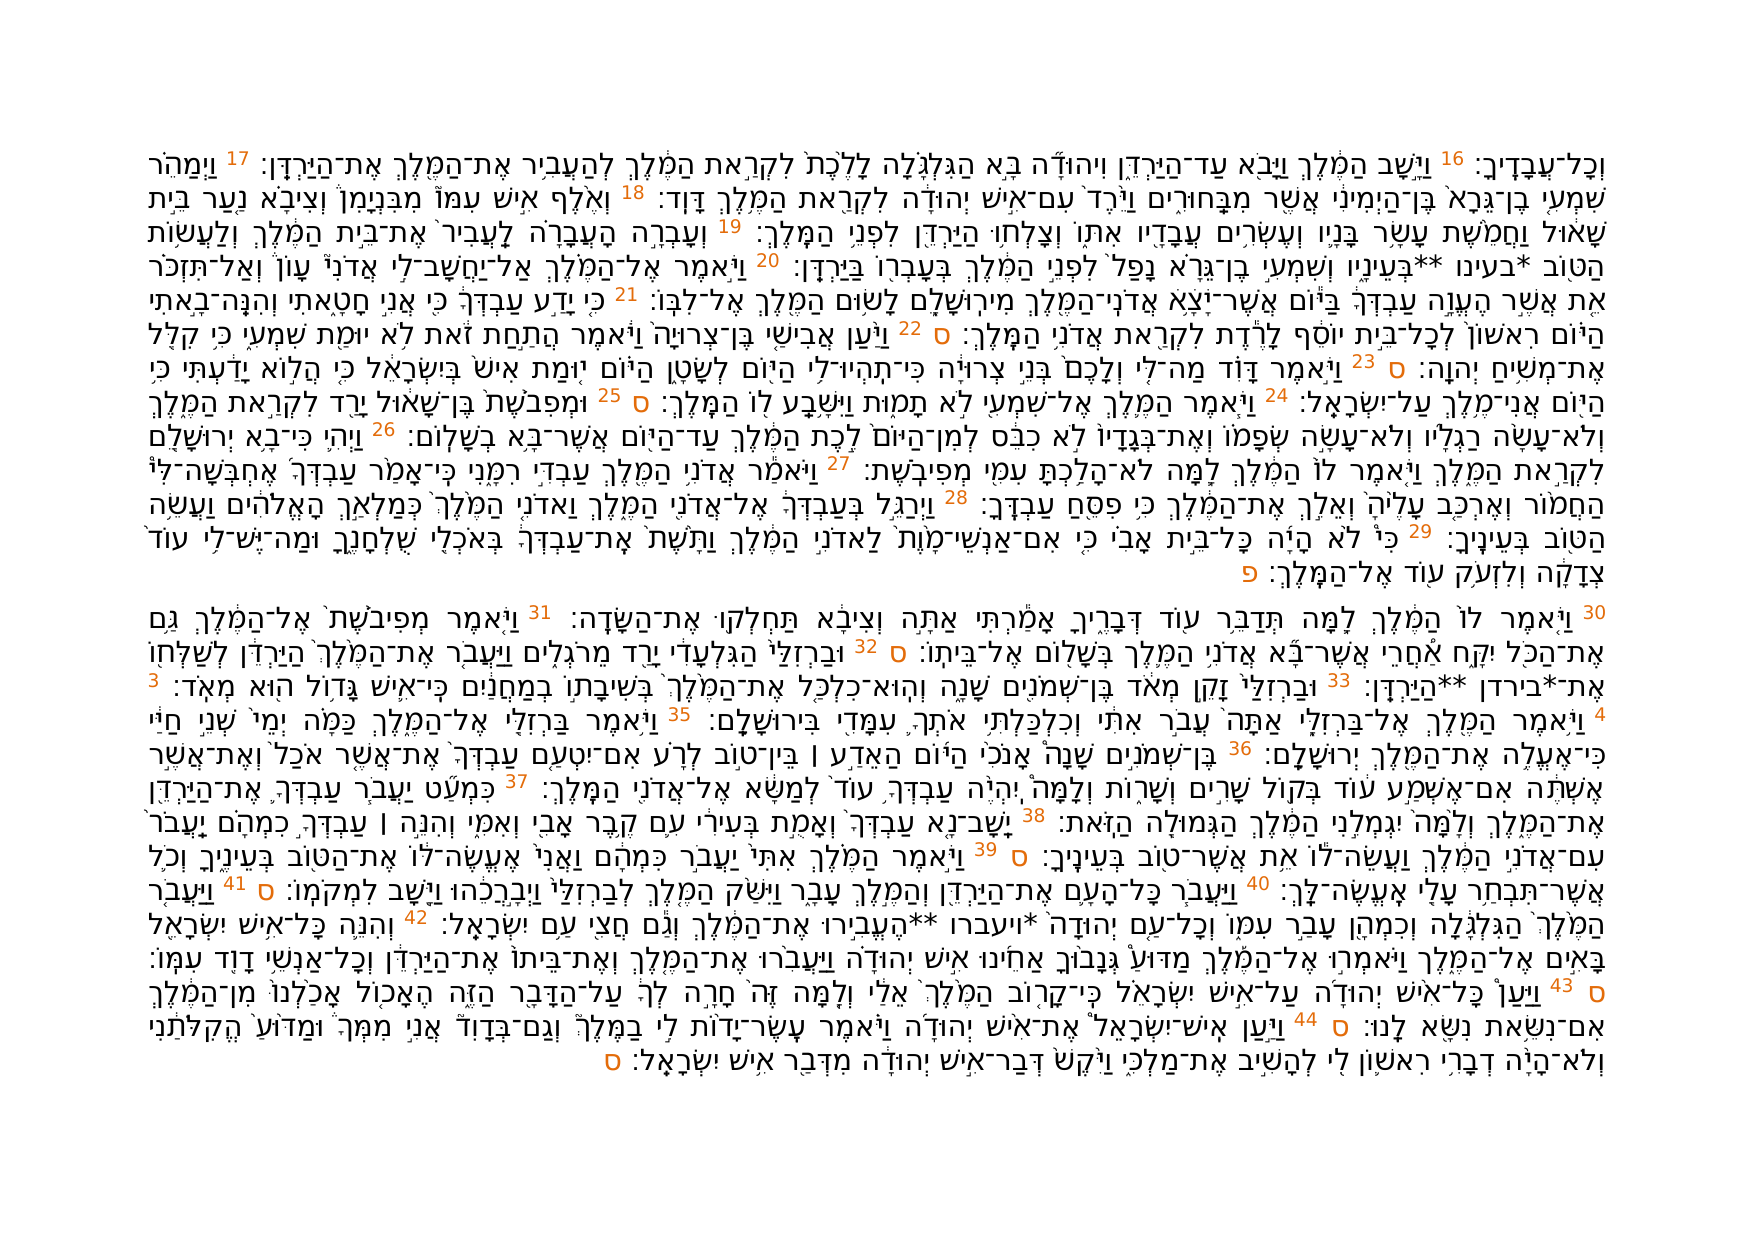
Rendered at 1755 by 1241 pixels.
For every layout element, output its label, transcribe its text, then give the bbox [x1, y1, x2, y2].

text 1 וַיִּרְגַּ֣ז הַמֶּ֗לֶךְ וַיַּ֛עַל עַל־עֲלִיַּ֥ת הַשַּׁ֖עַר וַיֵּ֑בְךְּ וְכֹ֣ה ׀ אָמַ֣ר בְּלֶכְתּ֗וֹ בְּנִ֤י אַבְשָׁלוֹם֙ בְּנִ֣י בְנִ֣י אַבְשָׁל֔וֹם מִֽי־יִתֵּ֤ן מוּתִי֙ אֲנִ֣י תַחְתֶּ֔יךָ אַבְשָׁל֖וֹם בְּנִ֥י בְנִֽי׃ ‬‬‬‬‬2 וַיֻּגַּ֖ד לְיוֹאָ֑ב הִנֵּ֨ה הַמֶּ֧לֶךְ בֹּכֶ֛ה וַיִּתְאַבֵּ֖ל עַל־אַבְשָׁלֹֽם׃ ‬‬‬3 וַתְּהִ֨י הַתְּשֻׁעָ֜ה בַּיּ֥וֹם הַה֛וּא לְאֵ֖בֶל לְכָל־הָעָ֑ם כִּֽי־שָׁמַ֣ע הָעָ֗ם בַּיּ֤וֹם הַהוּא֙ לֵאמֹ֔ר נֶעֱצַ֥ב הַמֶּ֖לֶךְ עַל־בְּנֽוֹ׃ ‬‬‬4 וַיִּתְגַּנֵּ֥ב הָעָ֛ם בַּיּ֥וֹם הַה֖וּא לָב֣וֹא הָעִ֑יר כַּאֲשֶׁ֣ר יִתְגַּנֵּ֗ב הָעָם֙ הַנִּכְלָמִ֔ים בְּנוּסָ֖ם בַּמִּלְחָמָֽה׃ ‬‬‬5 וְהַמֶּ֙לֶךְ֙ לָאַ֣ט אֶת־פָּנָ֔יו וַיִּזְעַ֥ק הַמֶּ֖לֶךְ ק֣וֹל גָּד֑וֹל בְּנִי֙ אַבְשָׁל֔וֹם אַבְשָׁל֖וֹם בְּנִ֥י בְנִֽי׃ ס ‬‬‬6 וַיָּבֹ֥א יוֹאָ֛ב אֶל־הַמֶּ֖לֶךְ הַבָּ֑יִת וַיֹּאמֶר֩ הֹבַ֨שְׁתָּ הַיּ֜וֹם אֶת־פְּנֵ֣י כָל־עֲבָדֶ֗יךָ הַֽמְמַלְּטִ֤ים אֶֽת־נַפְשְׁךָ֙ הַיּ֔וֹם וְאֵ֨ת נֶ֤פֶשׁ בָּנֶ֙יךָ֙ וּבְנֹתֶ֔יךָ וְנֶ֣פֶשׁ נָשֶׁ֔יךָ וְנֶ֖פֶשׁ פִּלַגְשֶֽׁיךָ׃ ‬‬‬7 לְאַֽהֲבָה֙ אֶת־שֹׂ֣נְאֶ֔יךָ וְלִשְׂנֹ֖א אֶת־אֹהֲבֶ֑יךָ כִּ֣י ׀ הִגַּ֣דְתָּ הַיּ֗וֹם כִּ֣י אֵ֤ין לְךָ֙ שָׂרִ֣ים וַעֲבָדִ֔ים כִּ֣י ׀ יָדַ֣עְתִּי הַיּ֗וֹם כִּ֠י *לא **ל֣וּ אַבְשָׁל֥וֹם חַי֙ וְכֻלָּ֤נוּ הַיּוֹם֙ מֵתִ֔ים כִּי־אָ֖ז יָשָׁ֥ר בְּעֵינֶֽיךָ׃ ‬‬‬8 וְעַתָּה֙ ק֣וּם צֵ֔א וְדַבֵּ֖ר עַל־לֵ֣ב עֲבָדֶ֑יךָ כִּי֩ בַיהוָ֨ה נִשְׁבַּ֜עְתִּי כִּי־אֵינְךָ֣ יוֹצֵ֗א אִם־יָלִ֨ין אִ֤ישׁ אִתְּךָ֙ הַלַּ֔יְלָה וְרָעָ֧ה לְךָ֣ זֹ֗את מִכָּל־הָרָעָה֙ אֲשֶׁר־בָּ֣אָה עָלֶ֔יךָ מִנְּעֻרֶ֖יךָ עַד־עָֽתָּה׃ ס ‬‬‬9 וַיָּ֥קָם הַמֶּ֖לֶךְ וַיֵּ֣שֶׁב בַּשָּׁ֑עַר וּֽלְכָל־הָעָ֞ם הִגִּ֣ידוּ לֵאמֹ֗ר הִנֵּ֤ה הַמֶּ֙לֶךְ֙ יוֹשֵׁ֣ב בַּשַּׁ֔עַר וַיָּבֹ֤א כָל־הָעָם֙ לִפְנֵ֣י הַמֶּ֔לֶךְ וְיִשְׂרָאֵ֔ל נָ֖ס אִ֥ישׁ לְאֹהָלָֽיו׃ ס ‬‬‬10 וַיְהִ֤י כָל־הָעָם֙ נָד֔וֹן בְּכָל־שִׁבְטֵ֥י יִשְׂרָאֵ֖ל לֵאמֹ֑ר הַמֶּ֜לֶךְ הִצִּילָ֣נוּ ׀ מִכַּ֣ף אֹיְבֵ֗ינוּ וְה֤וּא מִלְּטָ֙נוּ֙ מִכַּ֣ף פְּלִשְׁתִּ֔ים וְעַתָּ֛ה בָּרַ֥ח מִן־הָאָ֖רֶץ מֵעַ֥ל אַבְשָׁלֽוֹם׃ ‬‬‬11 וְאַבְשָׁלוֹם֙ אֲשֶׁ֣ר מָשַׁ֣חְנוּ עָלֵ֔ינוּ מֵ֖ת בַּמִּלְחָמָ֑ה וְעַתָּ֗ה לָמָ֥ה אַתֶּ֛ם מַחֲרִשִׁ֖ים לְהָשִׁ֥יב אֶת־הַמֶּֽלֶךְ׃ ס ‬‬‬12 וְהַמֶּ֣לֶךְ דָּוִ֗ד שָׁ֠לַח אֶל־צָד֨וֹק וְאֶל־אֶבְיָתָ֥ר הַכֹּהֲנִים֮ לֵאמֹר֒ דַּבְּר֞וּ אֶל־זִקְנֵ֤י יְהוּדָה֙ לֵאמֹ֔ר לָ֤מָּה תִֽהְיוּ֙ אַֽחֲרֹנִ֔ים לְהָשִׁ֥יב אֶת־הַמֶּ֖לֶךְ אֶל־בֵּית֑וֹ וּדְבַר֙ כָּל־יִשְׂרָאֵ֔ל בָּ֥א אֶל־הַמֶּ֖לֶךְ אֶל־בֵּיתֽוֹ׃ ‬‬‬13 אַחַ֣י אַתֶּ֔ם עַצְמִ֥י וּבְשָׂרִ֖י אַתֶּ֑ם וְלָ֧מָּה תִהְי֛וּ אַחֲרֹנִ֖ים לְהָשִׁ֥יב אֶת־הַמֶּֽלֶךְ׃ ‬‬‬14 וְלַֽעֲמָשָׂא֙ תֹּֽמְר֔וּ הֲל֛וֹא עַצְמִ֥י וּבְשָׂרִ֖י אָ֑תָּה כֹּ֣ה יַֽעֲשֶׂה־לִּ֤י אֱלֹהִים֙ וְכֹ֣ה יוֹסִ֔יף אִם־לֹ֠א שַׂר־צָבָ֞א תִּהְיֶ֧ה לְפָנַ֛י כָּל־הַיָּמִ֖ים תַּ֥חַת יוֹאָֽב׃ ‬‬‬15 וַיַּ֛ט אֶת־לְבַ֥ב כָּל־אִישׁ־יְהוּדָ֖ה כְּאִ֣ישׁ אֶחָ֑ד וַֽיִּשְׁלְחוּ֙ אֶל־הַמֶּ֔לֶךְ שׁ֥וּב אַתָּ֖ה וְכָל־עֲבָדֶֽיךָ׃ ‬‬‬16 וַיָּ֣שָׁב הַמֶּ֔לֶךְ וַיָּבֹ֖א עַד־הַיַּרְדֵּ֑ן וִיהוּדָ֞ה בָּ֣א הַגִּלְגָּ֗לָה לָלֶ֙כֶת֙ לִקְרַ֣את הַמֶּ֔לֶךְ לְהַעֲבִ֥יר אֶת־הַמֶּ֖לֶךְ אֶת־הַיַּרְדֵּֽן׃ ‬‬‬17 וַיְמַהֵ֗ר שִׁמְעִ֤י בֶן־גֵּרָא֙ בֶּן־הַיְמִינִ֔י אֲשֶׁ֖ר מִבַּֽחוּרִ֑ים וַיֵּ֙רֶד֙ עִם־אִ֣ישׁ יְהוּדָ֔ה לִקְרַ֖את הַמֶּ֥לֶךְ דָּוִֽד׃ ‬‬‬18 וְאֶ֨לֶף אִ֣ישׁ עִמּוֹ֮ מִבִּנְיָמִן֒ וְצִיבָ֗א נַ֚עַר בֵּ֣ית שָׁא֔‬‏וּל וַחֲמֵ֨שֶׁת עָשָׂ֥ר בָּנָ֛יו וְעֶשְׂרִ֥ים עֲבָדָ֖יו אִתּ֑וֹ וְצָלְח֥וּ הַיַּרְדֵּ֖ן לִפְנֵ֥י הַמֶּֽלֶךְ׃ ‬‬‬‬19 וְעָבְרָ֣ה הָעֲבָרָ֗ה לַֽעֲבִיר֙ אֶת־בֵּ֣ית הַמֶּ֔לֶךְ וְלַעֲשׂ֥וֹת הַטּ֖וֹב *בעינו **בְּעֵינָ֑יו וְשִׁמְעִ֣י בֶן־גֵּרָ֗א נָפַל֙ לִפְנֵ֣י הַמֶּ֔לֶךְ בְּעָבְר֖וֹ בַּיַּרְדֵּֽן׃ ‬‬‬20 וַיֹּ֣אמֶר אֶל־הַמֶּ֗לֶךְ אַל־יַחֲשָׁב־לִ֣י אֲדֹנִי֮ עָוֺן֒ וְאַל־תִּזְכֹּ֗ר אֵ֚ת אֲשֶׁ֣ר הֶעֱוָ֣ה עַבְדְּךָ֔ בַּיּ֕וֹם אֲשֶׁר־יָׄצָ֥ׄאׄ אֲדֹנִֽי־הַמֶּ֖לֶךְ מִירֽוּשָׁלָ֑͏ִם לָשׂ֥וּם הַמֶּ֖לֶךְ אֶל־לִבּֽוֹ׃ ‬‬‬‬21 כִּ֚י יָדַ֣ע עַבְדְּךָ֔ כִּ֖י אֲנִ֣י חָטָ֑אתִי וְהִנֵּֽה־בָ֣אתִי הַיּ֗וֹם רִאשׁוֹן֙ לְכָל־בֵּ֣ית יוֹסֵ֔ף לָרֶ֕דֶת לִקְרַ֖את אֲדֹנִ֥י הַמֶּֽלֶךְ׃ ס ‬‬‬22 וַיַּ֨עַן אֲבִישַׁ֤י בֶּן־צְרוּיָה֙ וַיֹּ֔אמֶר הֲתַ֣חַת זֹ֔את לֹ֥א יוּמַ֖ת שִׁמְעִ֑י כִּ֥י קִלֵּ֖ל אֶת־מְשִׁ֥יחַ יְהוָֽה׃ ס ‬‬‬23 וַיֹּ֣אמֶר דָּוִ֗ד מַה־לִּ֤י וְלָכֶם֙ בְּנֵ֣י צְרוּיָ֔ה כִּי־תִֽהְיוּ־לִ֥י הַיּ֖וֹם לְשָׂטָ֑ן הַיּ֗וֹם י֤וּמַת אִישׁ֙ בְּיִשְׂרָאֵ֔ל כִּ֚י הֲל֣וֹא יָדַ֔עְתִּי כִּ֥י הַיּ֖וֹם אֲנִי־מֶ֥לֶךְ עַל־יִשְׂרָאֵֽל׃ ‬‬‬24 וַיֹּ֧אמֶר הַמֶּ֛לֶךְ אֶל־שִׁמְעִ֖י לֹ֣א תָמ֑וּת וַיִּשָּׁ֥בַֽע ל֖וֹ הַמֶּֽלֶךְ׃ ס ‬‬‬25 וּמְפִבֹ֙שֶׁת֙ בֶּן־שָׁא֔וּל יָרַ֖ד לִקְרַ֣את הַמֶּ֑לֶךְ וְלֹא־עָשָׂ֨ה רַגְלָ֜יו וְלֹא־עָשָׂ֣ה שְׂפָמ֗וֹ וְאֶת־בְּגָדָיו֙ לֹ֣א כִבֵּ֔ס לְמִן־הַיּוֹם֙ לֶ֣כֶת הַמֶּ֔לֶךְ עַד־הַיּ֖וֹם אֲשֶׁר־בָּ֥א בְשָׁלֽוֹם׃ ‬‬‬26 וַיְהִ֛י כִּי־בָ֥א יְרוּשָׁלַ֖͏ִם לִקְרַ֣את הַמֶּ֑לֶךְ וַיֹּ֤אמֶר לוֹ֙ הַמֶּ֔לֶךְ לָ֛מָּה לֹא־הָלַ֥כְתָּ עִמִּ֖י מְפִיבֹֽשֶׁת׃ ‬‬‬27 וַיֹּאמַ֕ר אֲדֹנִ֥י הַמֶּ֖לֶךְ עַבְדִּ֣י רִמָּ֑נִי כִּֽי־אָמַ֨ר עַבְדְּךָ֜ אֶחְבְּשָׁה־לִּי֩ הַחֲמ֨וֹר וְאֶרְכַּ֤ב עָלֶ֙יהָ֙ וְאֵלֵ֣ךְ אֶת־הַמֶּ֔לֶךְ כִּ֥י פִסֵּ֖חַ עַבְדֶּֽךָ׃ ‬‬‬28 וַיְרַגֵּ֣ל בְּעַבְדְּךָ֔ אֶל־אֲדֹנִ֖י הַמֶּ֑לֶךְ וַאדֹנִ֤י הַמֶּ֙לֶךְ֙ כְּמַלְאַ֣ךְ הָאֱלֹהִ֔ים וַעֲשֵׂ֥ה הַטּ֖וֹב בְּעֵינֶֽיךָ׃ ‬‬‬29 כִּי֩ לֹ֨א הָיָ֜ה כָּל־בֵּ֣ית אָבִ֗י כִּ֤י אִם־אַנְשֵׁי־מָ֙וֶת֙ לַאדֹנִ֣י הַמֶּ֔לֶךְ וַתָּ֙שֶׁת֙ אֶֽת־עַבְדְּךָ֔ בְּאֹכְלֵ֖י שֻׁלְחָנֶ֑ךָ וּמַה־יֶּשׁ־לִ֥י עוֹד֙ צְדָקָ֔ה וְלִזְעֹ֥ק ע֖וֹד אֶל־הַמֶּֽלֶךְ׃ פ ‬‬‬‬‬‬‬‬‬‬‬‬‬‬‬‬‬‬‬‬‬‬‬‬‬‬‬‬‬‬‬ [148, 148, 1606, 589]
text 30 וַיֹּ֤אמֶר לוֹ֙ הַמֶּ֔לֶךְ לָ֛מָּה תְּדַבֵּ֥ר ע֖וֹד דְּבָרֶ֑יךָ אָמַ֕רְתִּי אַתָּ֣ה וְצִיבָ֔א תַּחְלְק֖וּ אֶת־הַשָּׂדֶֽה׃ ‬‬‬31 וַיֹּ֤אמֶר מְפִיבֹ֙שֶׁת֙ אֶל־הַמֶּ֔לֶךְ גַּ֥ם אֶת־הַכֹּ֖ל יִקָּ֑ח אַ֠חֲרֵי אֲשֶׁר־בָּ֞א אֲדֹנִ֥י הַמֶּ֛לֶך בְּשָׁל֖וֹם אֶל־בֵּיתֽוֹ׃ ס ‬‬‬32 וּבַרְזִלַּי֙ הַגִּלְעָדִ֔י יָרַ֖ד מֵרֹגְלִ֑ים וַיַּעֲבֹ֤ר אֶת־הַמֶּ֙לֶךְ֙ הַיַּרְדֵּ֔ן לְשַׁלְּח֖וֹ אֶת־*בירדן **הַיַּרְדֵּֽן׃ ‬‬‬33 וּבַרְזִלַּי֙ זָקֵ֣ן מְאֹ֔ד בֶּן־שְׁמֹנִ֖ים שָׁנָ֑ה וְהֽוּא־כִלְכַּ֤ל אֶת־הַמֶּ֙לֶךְ֙ בְּשִׁיבָת֣וֹ בְמַחֲנַ֔יִם כִּֽי־אִ֛ישׁ גָּד֥וֹל ה֖וּא מְאֹֽד׃ ‬‬‬34 וַיֹּ֥אמֶר הַמֶּ֖לֶךְ אֶל־בַּרְזִלָּ֑י אַתָּה֙ עֲבֹ֣ר אִתִּ֔י וְכִלְכַּלְתִּ֥י אֹתְךָ֛ עִמָּדִ֖י בִּירוּשָׁלָֽ͏ִם׃ ‬‬‬35 וַיֹּ֥אמֶר בַּרְזִלַּ֖י אֶל־הַמֶּ֑לֶךְ כַּמָּ֗ה יְמֵי֙ שְׁנֵ֣י חַיַּ֔י כִּי־אֶעֱלֶ֥ה אֶת־הַמֶּ֖לֶךְ יְרוּשָׁלָֽ͏ִם׃ ‬‬‬36 בֶּן־שְׁמֹנִ֣ים שָׁנָה֩ אָנֹכִ֨י הַיּ֜וֹם הַאֵדַ֣ע ׀ בֵּין־ט֣וֹב לְרָ֗ע אִם־יִטְעַ֤ם עַבְדְּךָ֙ אֶת־אֲשֶׁ֤ר אֹכַל֙ וְאֶת־אֲשֶׁ֣ר אֶשְׁתֶּ֔ה אִם־אֶשְׁמַ֣ע ע֔וֹד בְּק֖וֹל שָׁרִ֣ים וְשָׁר֑וֹת וְלָמָּה֩ יִֽהְיֶ֨ה עַבְדְּךָ֥ עוֹד֙ לְמַשָּׂ֔א אֶל־אֲדֹנִ֖י הַמֶּֽלֶךְ׃ ‬‬‬37 כִּמְעַ֞ט יַעֲבֹ֧ר עַבְדְּךָ֛ אֶת־הַיַּרְדֵּ֖ן אֶת־הַמֶּ֑לֶךְ וְלָ֙מָּה֙ יִגְמְלֵ֣נִי הַמֶּ֔לֶךְ הַגְּמוּלָ֖ה הַזֹּֽאת׃ ‬‬‬38 יָֽשָׁב־נָ֤א עַבְדְּךָ֙ וְאָמֻ֣ת בְּעִירִ֔י עִ֛ם קֶ֥בֶר אָבִ֖י וְאִמִּ֑י וְהִנֵּ֣ה ׀ עַבְדְּךָ֣ כִמְהָ֗ם יַֽעֲבֹר֙ עִם־אֲדֹנִ֣י הַמֶּ֔לֶךְ וַעֲשֵׂה־ל֕וֹ אֵ֥ת אֲשֶׁר־ט֖וֹב בְּעֵינֶֽיךָ׃ ס ‬‬‬39 וַיֹּ֣אמֶר הַמֶּ֗לֶךְ אִתִּי֙ יַעֲבֹ֣ר כִּמְהָ֔ם וַאֲנִי֙ אֶעֱשֶׂה־לּ֔וֹ אֶת־הַטּ֖וֹב בְּעֵינֶ֑יךָ וְכֹ֛ל אֲשֶׁר־תִּבְחַ֥ר עָלַ֖י אֶֽעֱשֶׂה־לָּֽךְ׃ ‬‬‬40 וַיַּעֲבֹ֧ר כָּל־הָעָ֛ם אֶת־הַיַּרְדֵּ֖ן וְהַמֶּ֣לֶךְ עָבָ֑ר וַיִּשַּׁ֨ק הַמֶּ֤לֶךְ לְבַרְזִלַּי֙ וַיְבָ֣רֲכֵ֔הוּ וַיָּ֖שָׁב לִמְקֹמֽוֹ׃ ס ‬‬‬41 וַיַּעֲבֹ֤ר הַמֶּ֙לֶךְ֙ הַגִּלְגָּ֔לָה וְכִמְהָ֖ן עָבַ֣ר עִמּ֑וֹ וְכָל־עַ֤ם יְהוּדָה֙ *ויעברו **הֶעֱבִ֣ירוּ אֶת־הַמֶּ֔לֶךְ וְגַ֕ם חֲצִ֖י עַ֥ם יִשְׂרָאֵֽל׃ ‬‬‬42 וְהִנֵּ֛ה כָּל־אִ֥ישׁ יִשְׂרָאֵ֖ל בָּאִ֣ים אֶל־הַמֶּ֑לֶך וַיֹּאמְר֣וּ אֶל־הַמֶּ֡לֶךְ מַדּוּעַ֩ גְּנָב֨וּךָ אַחֵ֜ינוּ אִ֣ישׁ יְהוּדָ֗ה וַיַּעֲבִ֨רוּ אֶת־הַמֶּ֤לֶךְ וְאֶת־בֵּיתוֹ֙ אֶת־הַיַּרְדֵּ֔ן וְכָל־אַנְשֵׁ֥י דָוִ֖ד עִמּֽוֹ׃ ס ‬‬‬43 וַיַּעַן֩ כָּל־אִ֨ישׁ יְהוּדָ֜ה עַל־אִ֣ישׁ יִשְׂרָאֵ֗ל כִּֽי־קָר֤וֹב הַמֶּ֙לֶךְ֙ אֵלַ֔י וְלָ֤מָּה זֶּה֙ חָרָ֣ה לְךָ֔ עַל־הַדָּבָ֖ר הַזֶּ֑ה הֶאָכ֤וֹל אָכַ֙לְנוּ֙ מִן־הַמֶּ֔לֶךְ אִם־נִשֵּׂ֥את נִשָּׂ֖א לָֽנוּ׃ ס ‬‬‬44 וַיַּ֣עַן אִֽישׁ־יִשְׂרָאֵל֩ אֶת־אִ֨ישׁ יְהוּדָ֜ה וַיֹּ֗אמֶר עֶֽשֶׂר־יָד֨וֹת לִ֣י בַמֶּלֶךְ֮ וְגַם־בְּדָוִד֮ אֲנִ֣י מִמְּךָ֒ וּמַדּ֙וּעַ֙ הֱקִלֹּתַ֔נִי וְלֹא־הָיָ֨ה דְבָרִ֥י רִאשׁ֛וֹן לִ֖י לְהָשִׁ֣יב אֶת־מַלְכִּ֑י וַיִּ֙קֶשׁ֙ דְּבַר־אִ֣ישׁ יְהוּדָ֔ה מִדְּבַ֖ר אִ֥ישׁ יִשְׂרָאֵֽל׃ ס ‬‬‬‬‬‬‬‬‬‬‬‬‬‬‬‬‬‬ [148, 602, 1606, 1077]
